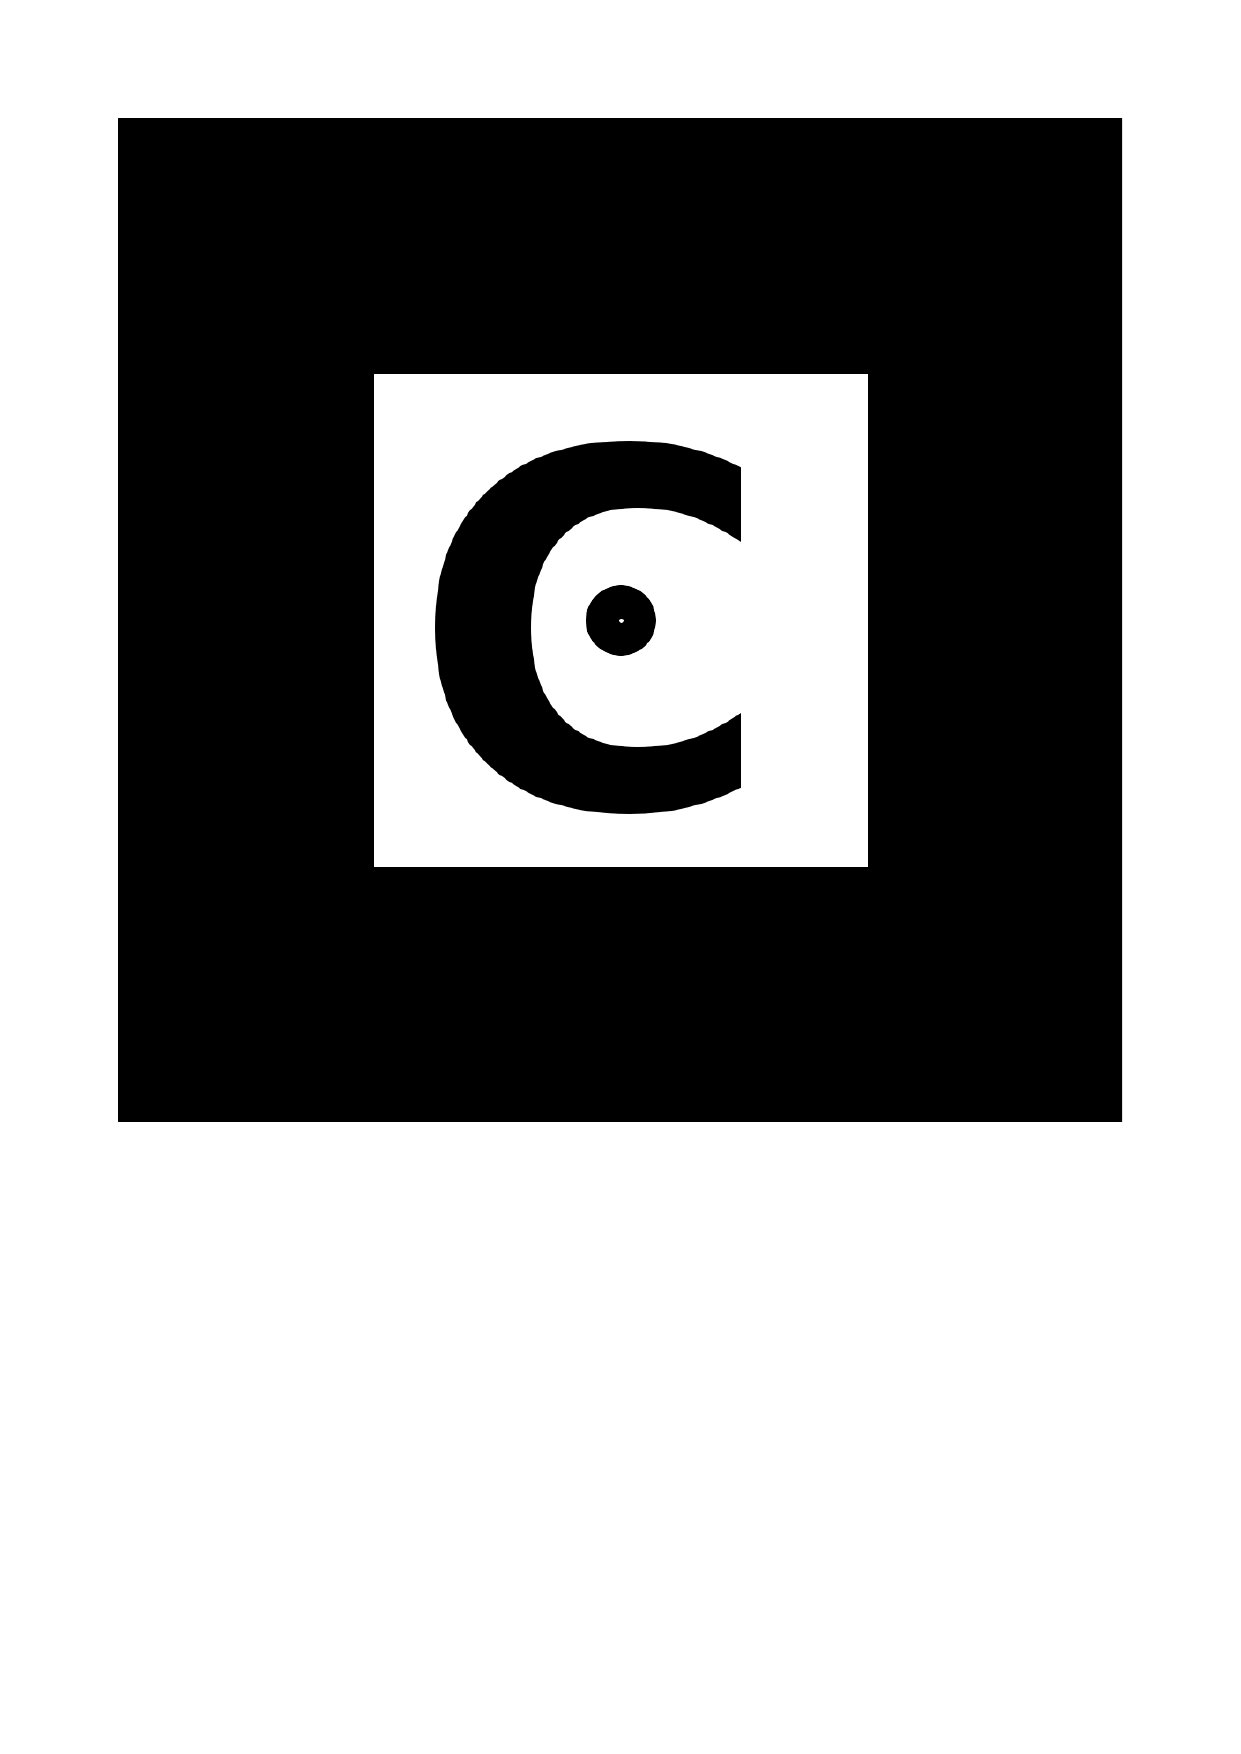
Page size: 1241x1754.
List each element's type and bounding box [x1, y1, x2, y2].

picture [118, 118, 1123, 1122]
